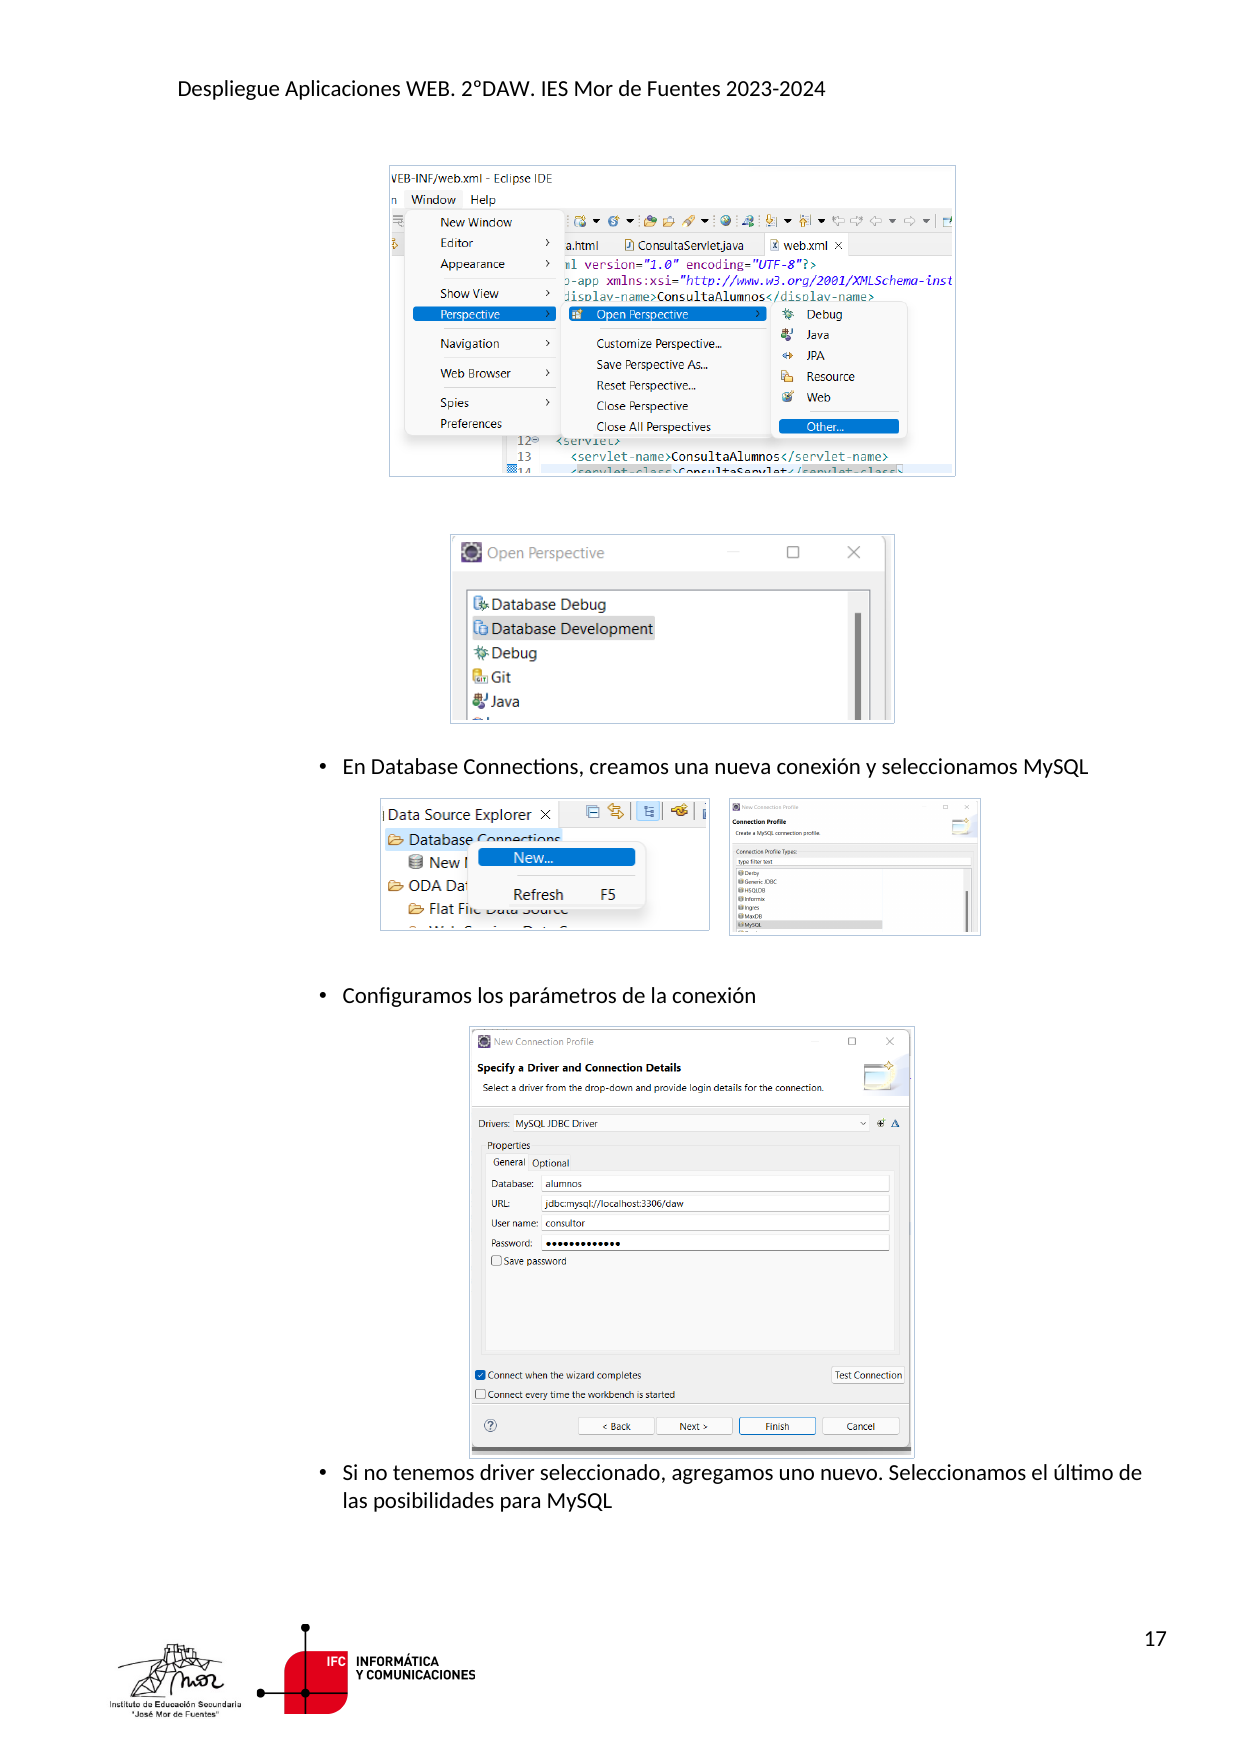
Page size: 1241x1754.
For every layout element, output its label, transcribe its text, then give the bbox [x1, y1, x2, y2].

picture [391, 167, 952, 473]
picture [452, 536, 892, 720]
picture [732, 801, 978, 932]
list En Database Connections, creamos una nueva conexión y seleccionamos MySQL [319, 752, 1167, 780]
picture [382, 801, 706, 928]
list Si no tenemos driver seleccionado, agregamos uno nuevo. Seleccionamos el último de las posibilidades para MySQL [319, 1369, 1167, 1514]
picture [256, 1624, 475, 1714]
picture [471, 1029, 912, 1455]
list Configuramos los parámetros de la conexión [319, 981, 1167, 1009]
picture [100, 1631, 249, 1736]
